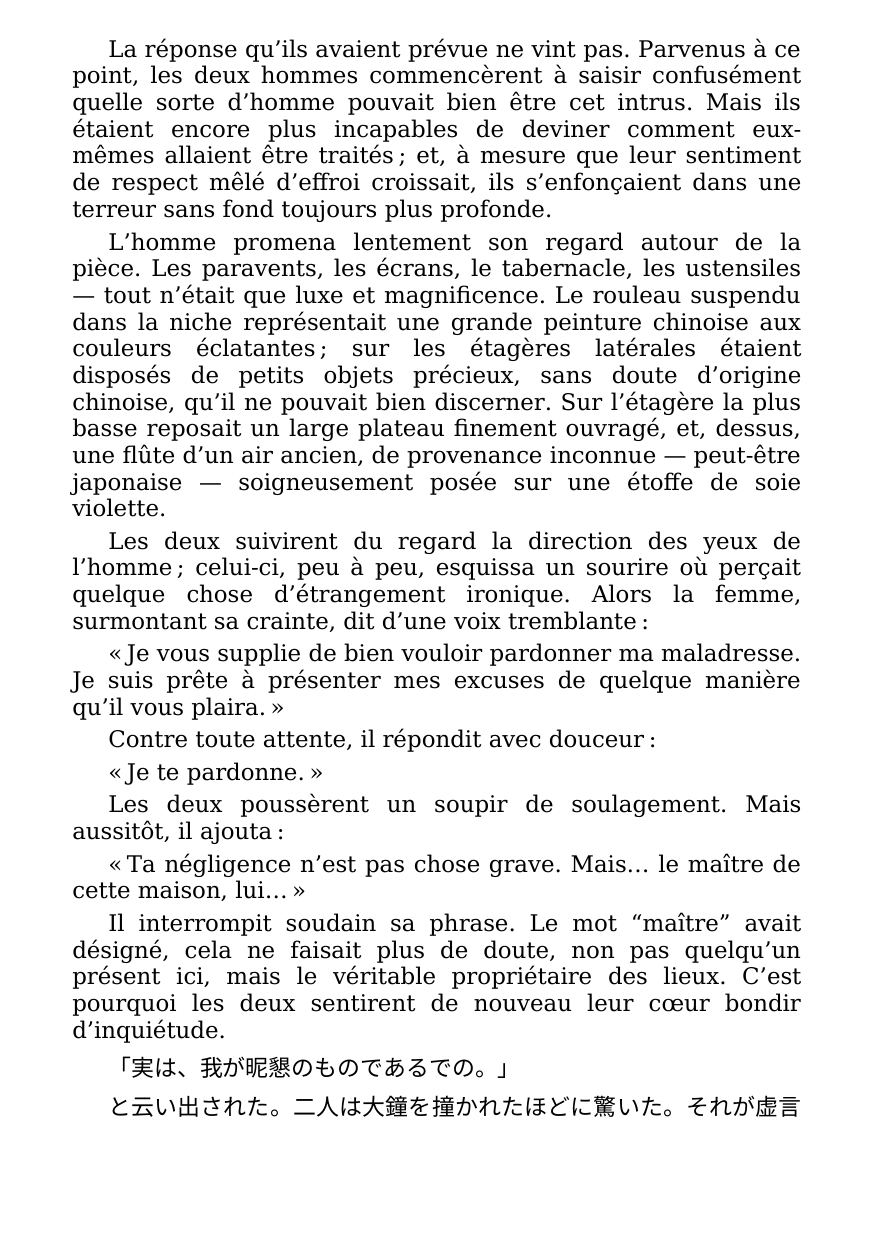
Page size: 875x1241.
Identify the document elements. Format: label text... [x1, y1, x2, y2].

text L’homme promena lentement son regard autour de la pièce. Les paravents, les écrans, le tabernacle, les ustensiles — tout n’était que luxe et magnificence. Le rouleau suspendu dans la niche représentait une grande peinture chinoise aux couleurs éclatantes ; sur les étagères latérales étaient disposés de petits objets précieux, sans doute d’origine chinoise, qu’il ne pouvait bien discerner. Sur l’étagère la plus basse reposait un large plateau finement ouvragé, et, dessus, une flûte d’un air ancien, de provenance inconnue — peut-être japonaise — soigneusement posée sur une étoffe de soie violette. [72, 229, 802, 522]
text Contre toute attente, il répondit avec douceur : [72, 726, 802, 753]
text と云い出された。二人は大鐘を撞かれたほどに驚いた。それが虚言 [72, 1089, 802, 1122]
text « Je te pardonne. » [72, 759, 802, 786]
text Il interrompit soudain sa phrase. Le mot “maître” avait désigné, cela ne faisait plus de doute, non pas quelqu’un présent ici, mais le véritable propriétaire des lieux. C’est pourquoi les deux sentirent de nouveau leur cœur bondir d’inquiétude. [72, 910, 802, 1043]
text Les deux poussèrent un soupir de soulagement. Mais aussitôt, il ajouta : [72, 792, 802, 845]
text 「実は、我が昵懇のものであるでの。」 [72, 1049, 802, 1083]
text Les deux suivirent du regard la direction des yeux de l’homme ; celui-ci, peu à peu, esquissa un sourire où perçait quelque chose d’étrangement ironique. Alors la femme, surmontant sa crainte, dit d’une voix tremblante : [72, 528, 802, 634]
text La réponse qu’ils avaient prévue ne vint pas. Parvenus à ce point, les deux hommes commencèrent à saisir confusément quelle sorte d’homme pouvait bien être cet intrus. Mais ils étaient encore plus incapables de deviner comment eux-mêmes allaient être traités ; et, à mesure que leur sentiment de respect mêlé d’effroi croissait, ils s’enfonçaient dans une terreur sans fond toujours plus profonde. [72, 36, 802, 223]
text « Je vous supplie de bien vouloir pardonner ma maladresse. Je suis prête à présenter mes excuses de quelque manière qu’il vous plaira. » [72, 641, 802, 721]
text « Ta négligence n’est pas chose grave. Mais… le maître de cette maison, lui… » [72, 851, 802, 904]
